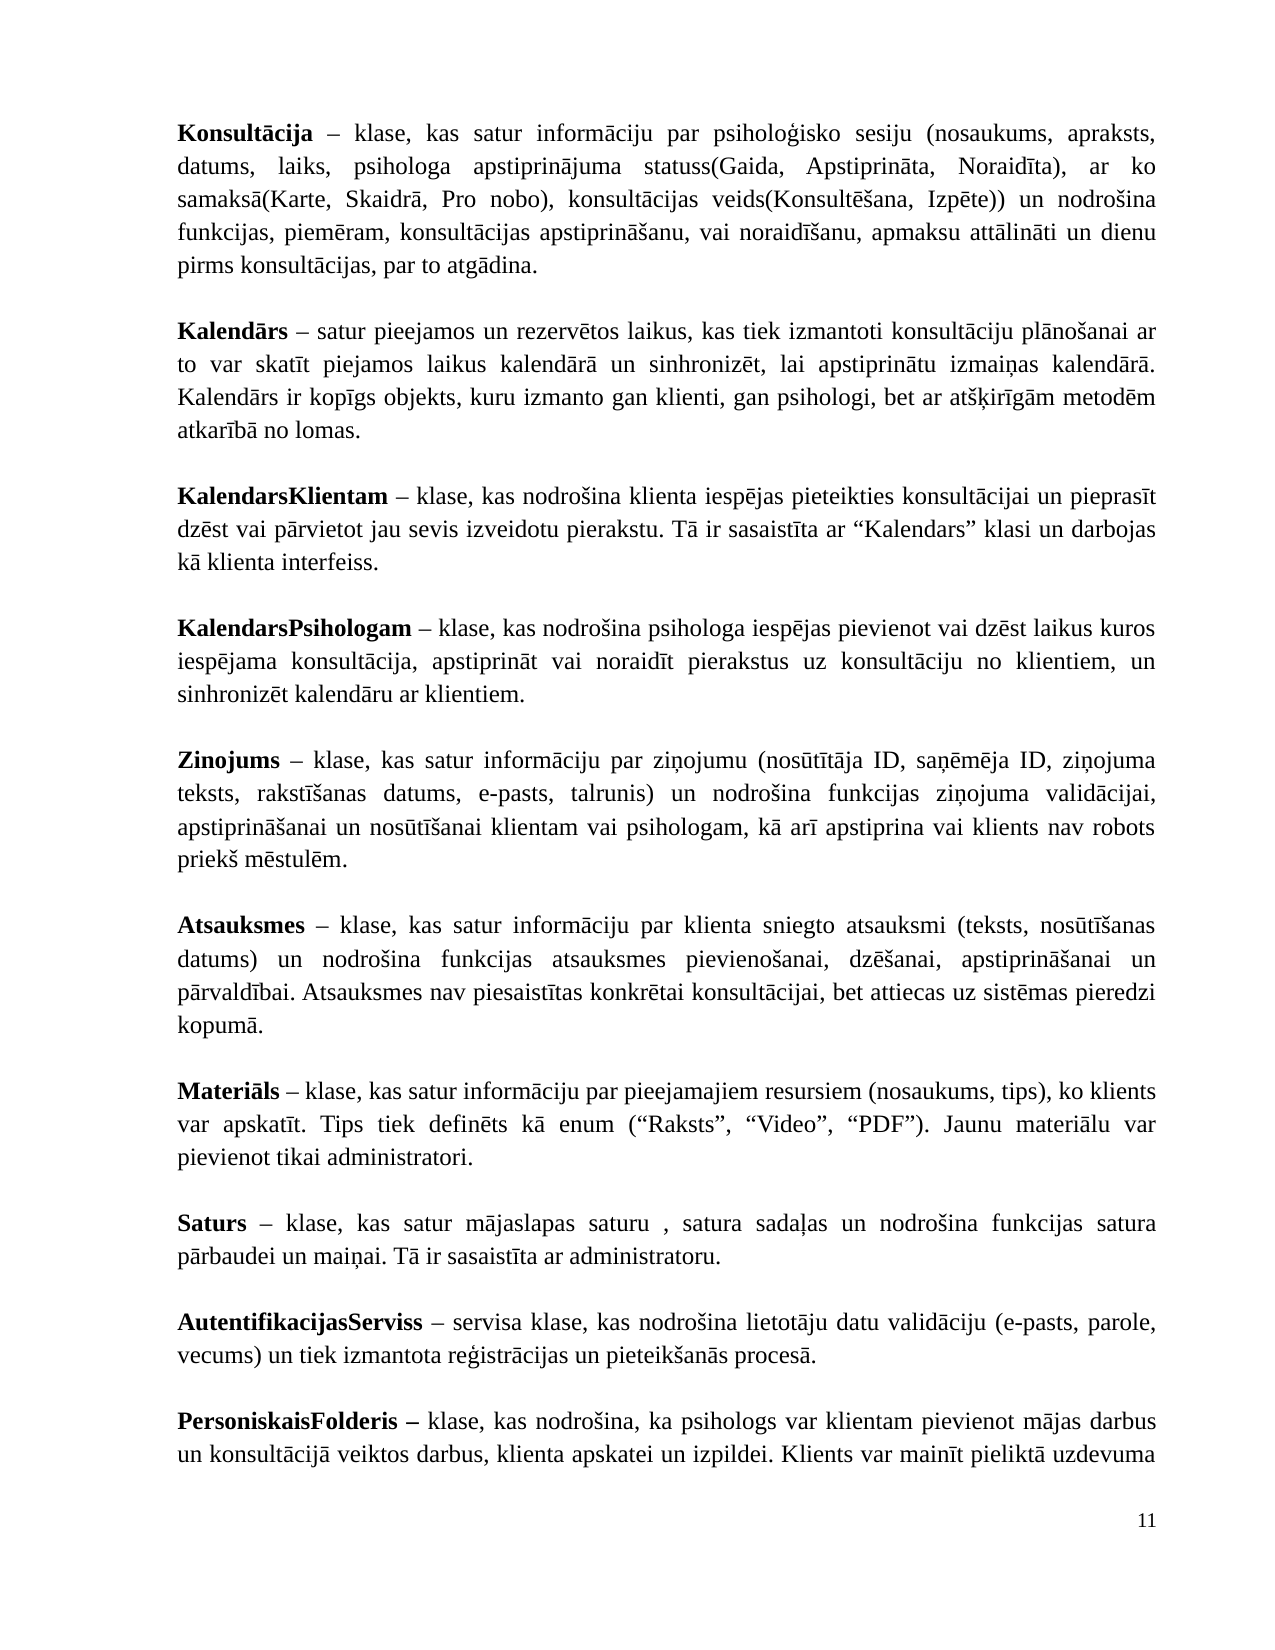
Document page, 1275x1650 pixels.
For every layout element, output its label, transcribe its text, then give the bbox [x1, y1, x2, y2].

text PersoniskaisFolderis – klase, kas nodrošina, ka psihologs var klientam pievienot mājas darbus un konsultācijā veiktos darbus, klienta apskatei un izpildei. Klients var mainīt pieliktā uzdevuma [177, 1387, 1157, 1468]
text Konsultācija – klase, kas satur informāciju par psiholoģisko sesiju (nosaukums, apraksts, datums, laiks, psihologa apstiprinājuma statuss(Gaida, Apstiprināta, Noraidīta), ar ko samaksā(Karte, Skaidrā, Pro nobo), konsultācijas veids(Konsultēšana, Izpēte)) un nodrošina funkcijas, piemēram, konsultācijas apstiprināšanu, vai noraidīšanu, apmaksu attālināti un dienu pirms konsultācijas, par to atgādina. [177, 118, 1157, 279]
text Materiāls – klase, kas satur informāciju par pieejamajiem resursiem (nosaukums, tips), ko klients var apskatīt. Tips tiek definēts kā enum (“Raksts”, “Video”, “PDF”). Jaunu materiālu var pievienot tikai administratori. [177, 1057, 1157, 1171]
text AutentifikacijasServiss – servisa klase, kas nodrošina lietotāju datu validāciju (e-pasts, parole, vecums) un tiek izmantota reģistrācijas un pieteikšanās procesā. [177, 1288, 1157, 1369]
text Saturs – klase, kas satur mājaslapas saturu , satura sadaļas un nodrošina funkcijas satura pārbaudei un maiņai. Tā ir sasaistīta ar administratoru. [177, 1189, 1157, 1269]
text Zinojums – klase, kas satur informāciju par ziņojumu (nosūtītāja ID, saņēmēja ID, ziņojuma teksts, rakstīšanas datums, e-pasts, talrunis) un nodrošina funkcijas ziņojuma validācijai, apstiprināšanai un nosūtīšanai klientam vai psihologam, kā arī apstiprina vai klients nav robots priekš mēstulēm. [177, 727, 1157, 873]
text Kalendārs – satur pieejamos un rezervētos laikus, kas tiek izmantoti konsultāciju plānošanai ar to var skatīt piejamos laikus kalendārā un sinhronizēt, lai apstiprinātu izmaiņas kalendārā. Kalendārs ir kopīgs objekts, kuru izmanto gan klienti, gan psihologi, bet ar atšķirīgām metodēm atkarībā no lomas. [177, 298, 1157, 444]
text KalendarsPsihologam – klase, kas nodrošina psihologa iespējas pievienot vai dzēst laikus kuros iespējama konsultācija, apstiprināt vai noraidīt pierakstus uz konsultāciju no klientiem, un sinhronizēt kalendāru ar klientiem. [177, 595, 1157, 708]
text KalendarsKlientam – klase, kas nodrošina klienta iespējas pieteikties konsultācijai un pieprasīt dzēst vai pārvietot jau sevis izveidotu pierakstu. Tā ir sasaistīta ar “Kalendars” klasi un darbojas kā klienta interfeiss. [177, 463, 1157, 576]
text Atsauksmes – klase, kas satur informāciju par klienta sniegto atsauksmi (teksts, nosūtīšanas datums) un nodrošina funkcijas atsauksmes pievienošanai, dzēšanai, apstiprināšanai un pārvaldībai. Atsauksmes nav piesaistītas konkrētai konsultācijai, bet attiecas uz sistēmas pieredzi kopumā. [177, 892, 1157, 1038]
